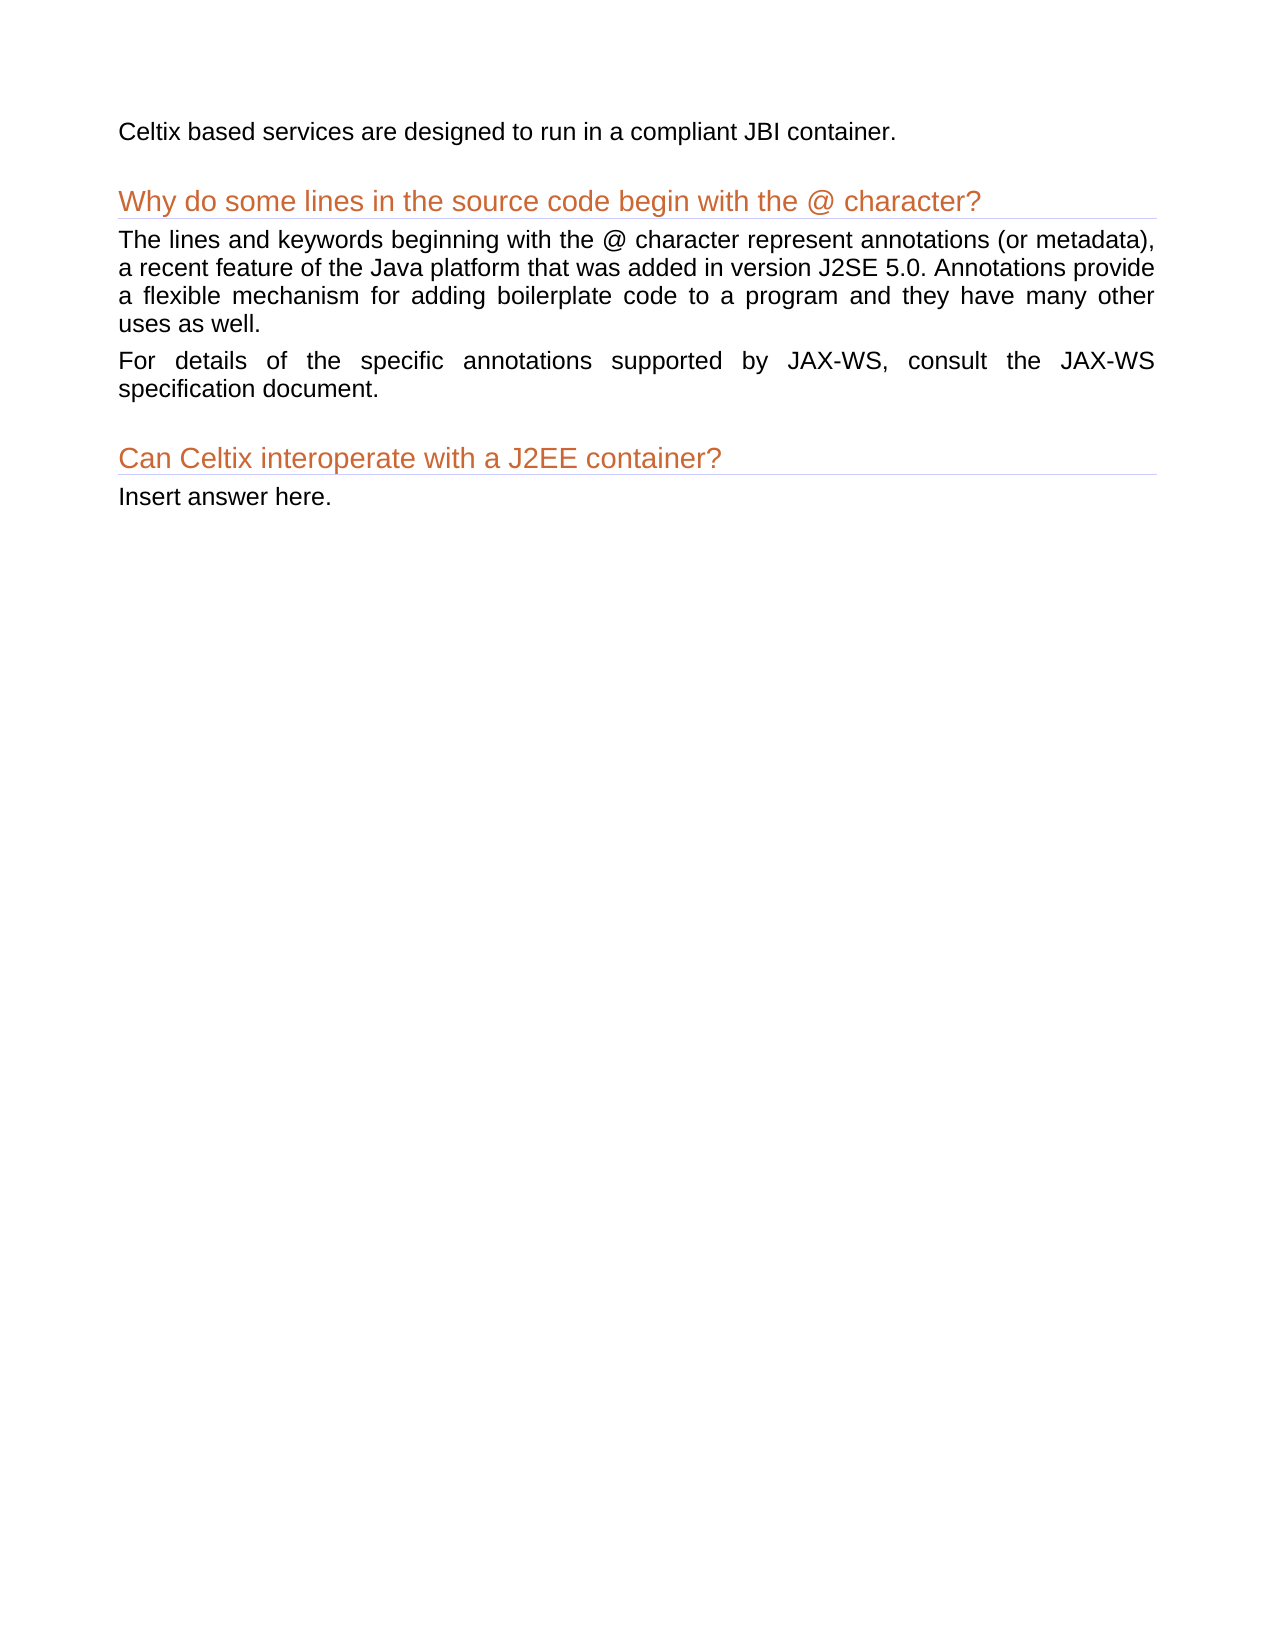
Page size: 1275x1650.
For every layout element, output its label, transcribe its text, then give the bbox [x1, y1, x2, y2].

text The lines and keywords beginning with the @ character represent annotations (or metadata), a recent feature of the Java platform that was added in version J2SE 5.0. Annotations provide a flexible mechanism for adding boilerplate code to a program and they have many other uses as well. [118, 226, 1157, 338]
text Celtix based services are designed to run in a compliant JBI container. [118, 118, 1157, 146]
text Insert answer here. [118, 483, 1157, 511]
subtitle Can Celtix interoperate with a J2EE container? [118, 442, 1157, 474]
subtitle Why do some lines in the source code begin with the @ character? [118, 185, 1157, 218]
text For details of the specific annotations supported by JAX-WS, consult the JAX-WS specification document. [118, 347, 1157, 403]
